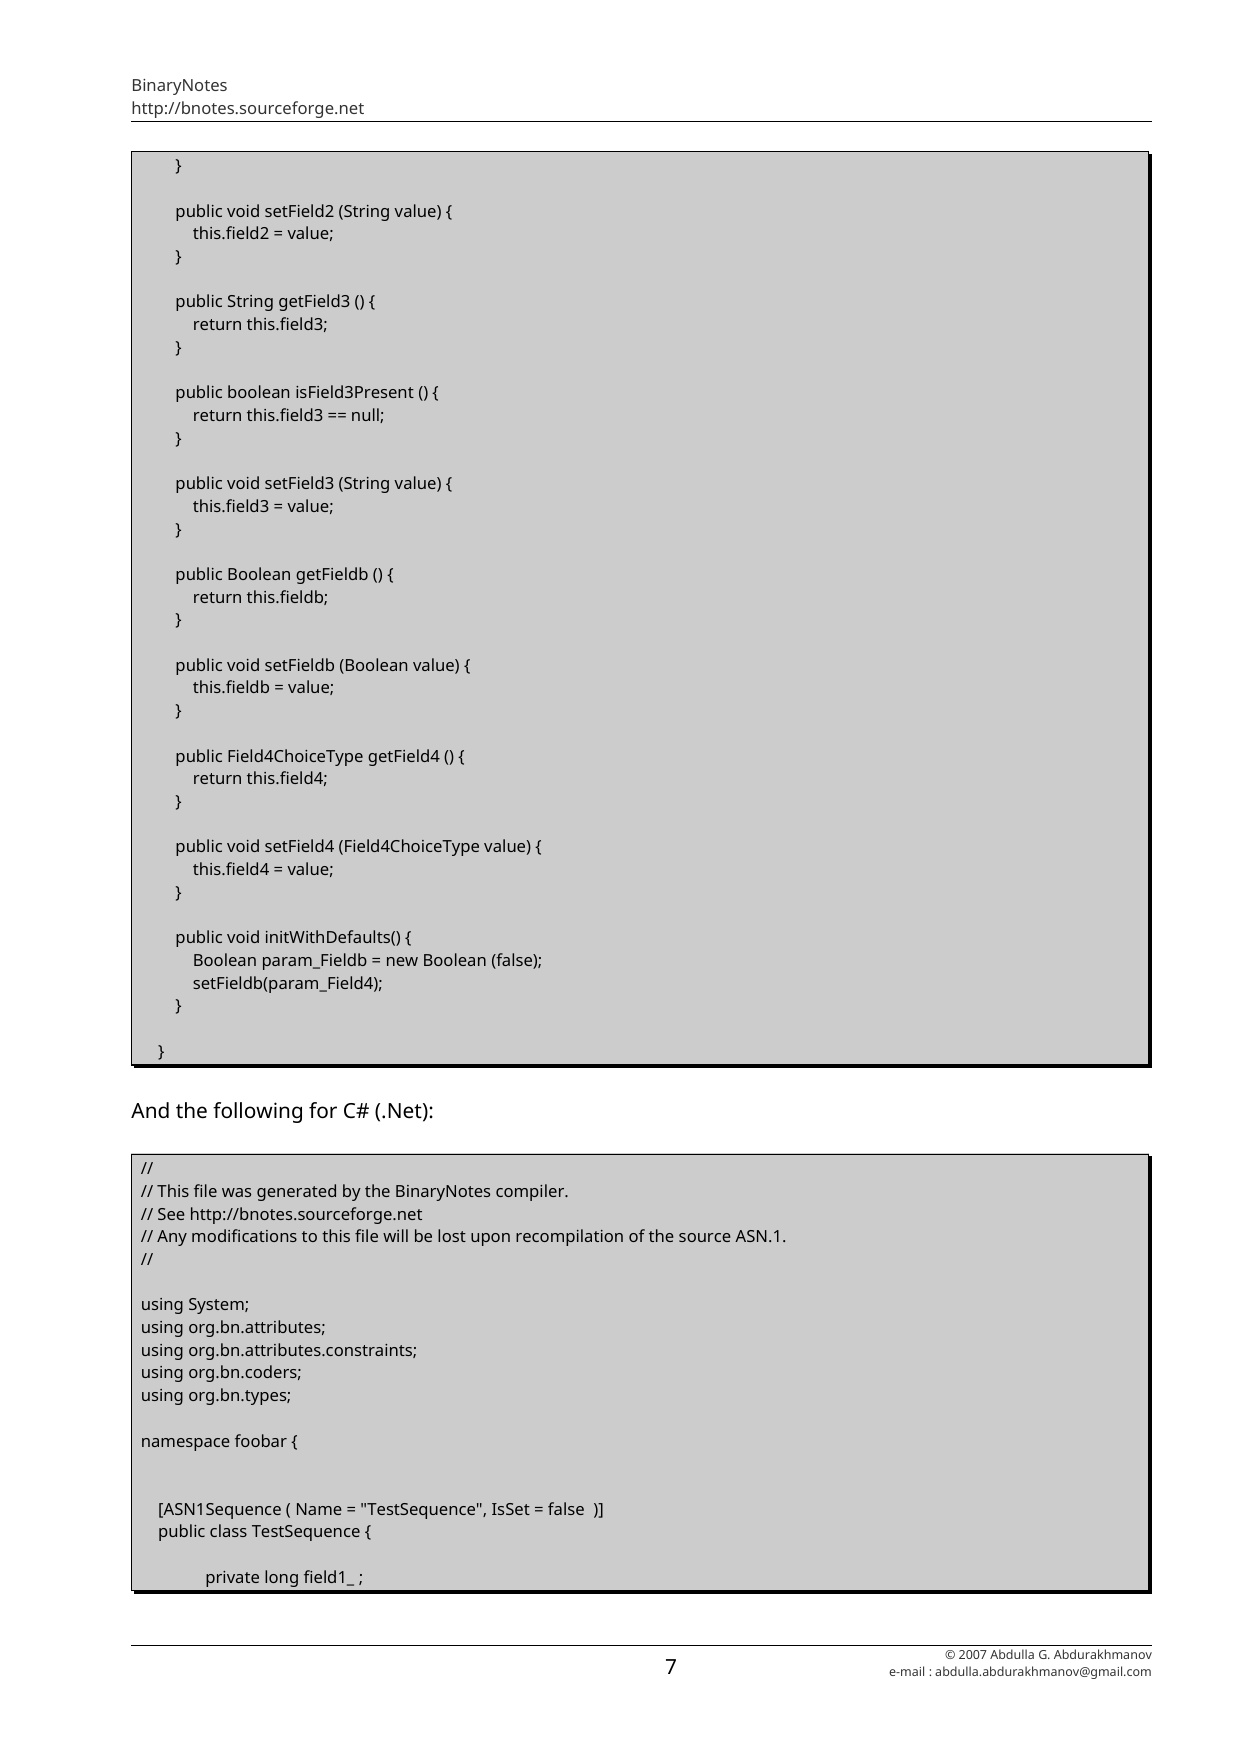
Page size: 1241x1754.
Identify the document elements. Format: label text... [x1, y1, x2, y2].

text } [132, 605, 1148, 628]
text } [132, 696, 1148, 718]
text setFieldb(param_Field4); [132, 968, 1148, 991]
text return this.field4; [132, 764, 1148, 787]
text And the following for C# (.Net): [131, 1097, 1152, 1125]
text public void setField3 (String value) { [132, 469, 1148, 491]
text this.fieldb = value; [132, 673, 1148, 696]
text // [132, 1244, 1148, 1267]
text // This file was generated by the BinaryNotes compiler. [132, 1176, 1148, 1199]
text } [132, 1036, 1148, 1064]
text } [132, 242, 1148, 264]
text this.field2 = value; [132, 219, 1148, 242]
text public void initWithDefaults() { [132, 923, 1148, 946]
text return this.fieldb; [132, 582, 1148, 605]
text } [132, 514, 1148, 537]
text public void setField2 (String value) { [132, 196, 1148, 219]
text private long field1_ ; [132, 1562, 1148, 1590]
text public Boolean getFieldb () { [132, 559, 1148, 582]
text // Any modifications to this file will be lost upon recompilation of the source ASN.1. [132, 1222, 1148, 1244]
text return this.field3 == null; [132, 401, 1148, 423]
text } [132, 991, 1148, 1014]
text } [132, 877, 1148, 900]
text using org.bn.coders; [132, 1358, 1148, 1381]
text [ASN1Sequence ( Name = "TestSequence", IsSet = false )] [132, 1494, 1148, 1517]
text } [132, 787, 1148, 809]
text public void setField4 (Field4ChoiceType value) { [132, 832, 1148, 855]
text public String getField3 () { [132, 287, 1148, 310]
text } [132, 332, 1148, 355]
text using org.bn.attributes; [132, 1312, 1148, 1335]
text public class TestSequence { [132, 1517, 1148, 1539]
text namespace foobar { [132, 1426, 1148, 1449]
text public boolean isField3Present () { [132, 378, 1148, 401]
text using System; [132, 1290, 1148, 1312]
text using org.bn.types; [132, 1381, 1148, 1403]
text public void setFieldb (Boolean value) { [132, 650, 1148, 673]
text this.field3 = value; [132, 491, 1148, 514]
text } [132, 152, 1148, 173]
text using org.bn.attributes.constraints; [132, 1335, 1148, 1358]
text this.field4 = value; [132, 855, 1148, 877]
text // [132, 1155, 1148, 1176]
text } [132, 423, 1148, 446]
text Boolean param_Fieldb = new Boolean (false); [132, 946, 1148, 968]
text public Field4ChoiceType getField4 () { [132, 741, 1148, 764]
text // See http://bnotes.sourceforge.net [132, 1199, 1148, 1222]
text return this.field3; [132, 310, 1148, 332]
